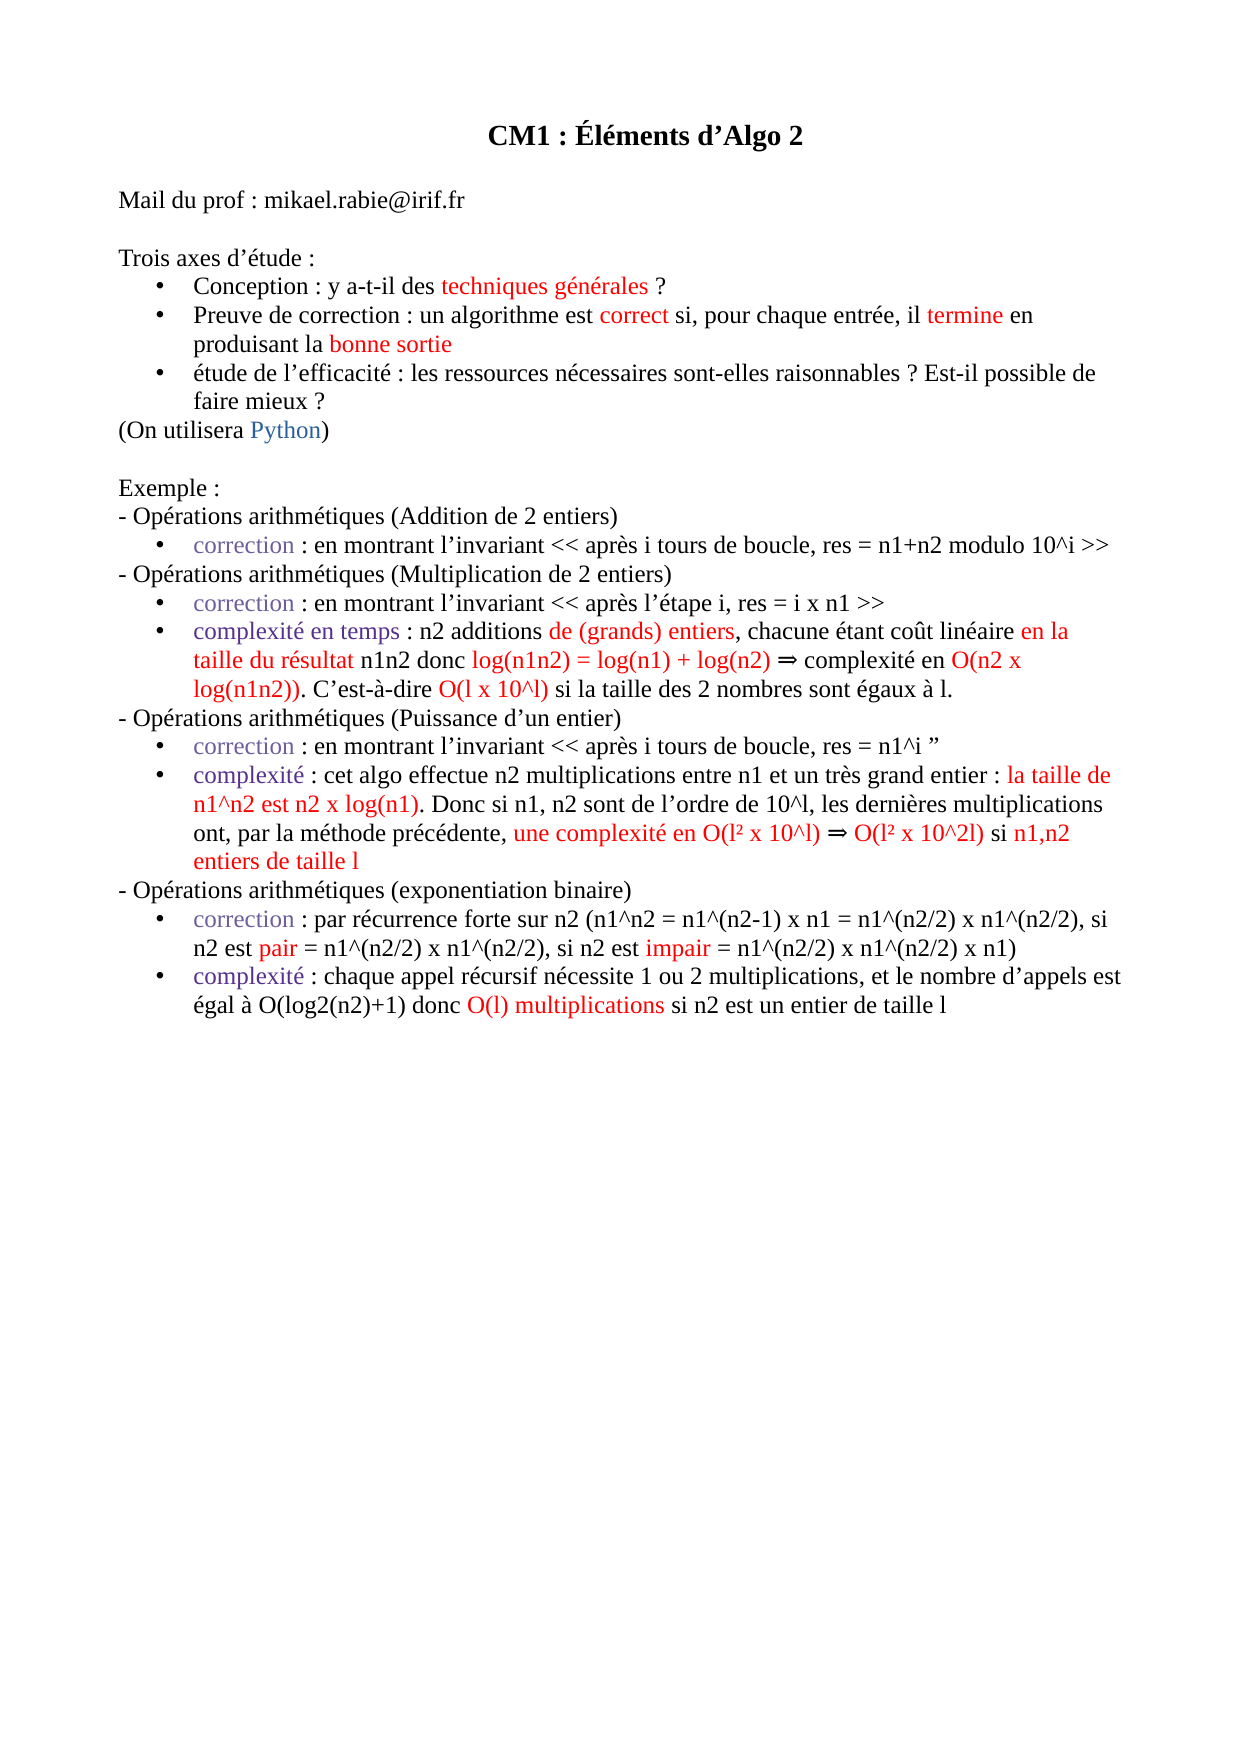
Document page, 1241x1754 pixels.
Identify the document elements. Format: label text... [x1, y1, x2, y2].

list étude de l’efficacité : les ressources nécessaires sont-elles raisonnables ? Est-il possible de faire mieux ? [156, 358, 1122, 415]
text - Opérations arithmétiques (Puissance d’un entier) [118, 703, 1122, 731]
text - Opérations arithmétiques (Addition de 2 entiers) [118, 501, 1122, 530]
list complexité : chaque appel récursif nécessite 1 ou 2 multiplications, et le nombre d’appels est égal à O(log2(n2)+1) donc O(l) multiplications si n2 est un entier de taille l [156, 961, 1122, 1019]
text - Opérations arithmétiques (Multiplication de 2 entiers) [118, 559, 1122, 588]
list correction : en montrant l’invariant << après i tours de boucle, res = n1+n2 modulo 10^i >> [156, 530, 1122, 559]
text Exemple : [118, 473, 1122, 501]
text Trois axes d’étude : [118, 243, 1122, 271]
text Mail du prof : mikael.rabie@irif.fr [118, 185, 1122, 214]
list complexité : cet algo effectue n2 multiplications entre n1 et un très grand entier : la taille de n1^n2 est n2 x log(n1). Donc si n1, n2 sont de l’ordre de 10^l, les dernières multiplications ont, par la méthode précédente, une complexité en O(l² x 10^l) ⇒ O(l² x 10^2l) si n1,n2 entiers de taille l [156, 760, 1122, 875]
text CM1 : Éléments d’Algo 2 [118, 118, 1122, 152]
list complexité en temps : n2 additions de (grands) entiers, chacune étant coût linéaire en la taille du résultat n1n2 donc log(n1n2) = log(n1) + log(n2) ⇒ complexité en O(n2 x log(n1n2)). C’est-à-dire O(l x 10^l) si la taille des 2 nombres sont égaux à l. [156, 616, 1122, 703]
list Preuve de correction : un algorithme est correct si, pour chaque entrée, il termine en produisant la bonne sortie [156, 300, 1122, 358]
list Conception : y a-t-il des techniques générales ? [156, 271, 1122, 300]
list correction : par récurrence forte sur n2 (n1^n2 = n1^(n2-1) x n1 = n1^(n2/2) x n1^(n2/2), si n2 est pair = n1^(n2/2) x n1^(n2/2), si n2 est impair = n1^(n2/2) x n1^(n2/2) x n1) [156, 904, 1122, 961]
list correction : en montrant l’invariant << après l’étape i, res = i x n1 >> [156, 588, 1122, 616]
text - Opérations arithmétiques (exponentiation binaire) [118, 875, 1122, 904]
text (On utilisera Python) [118, 415, 1122, 444]
list correction : en montrant l’invariant << après i tours de boucle, res = n1^i ” [156, 731, 1122, 760]
